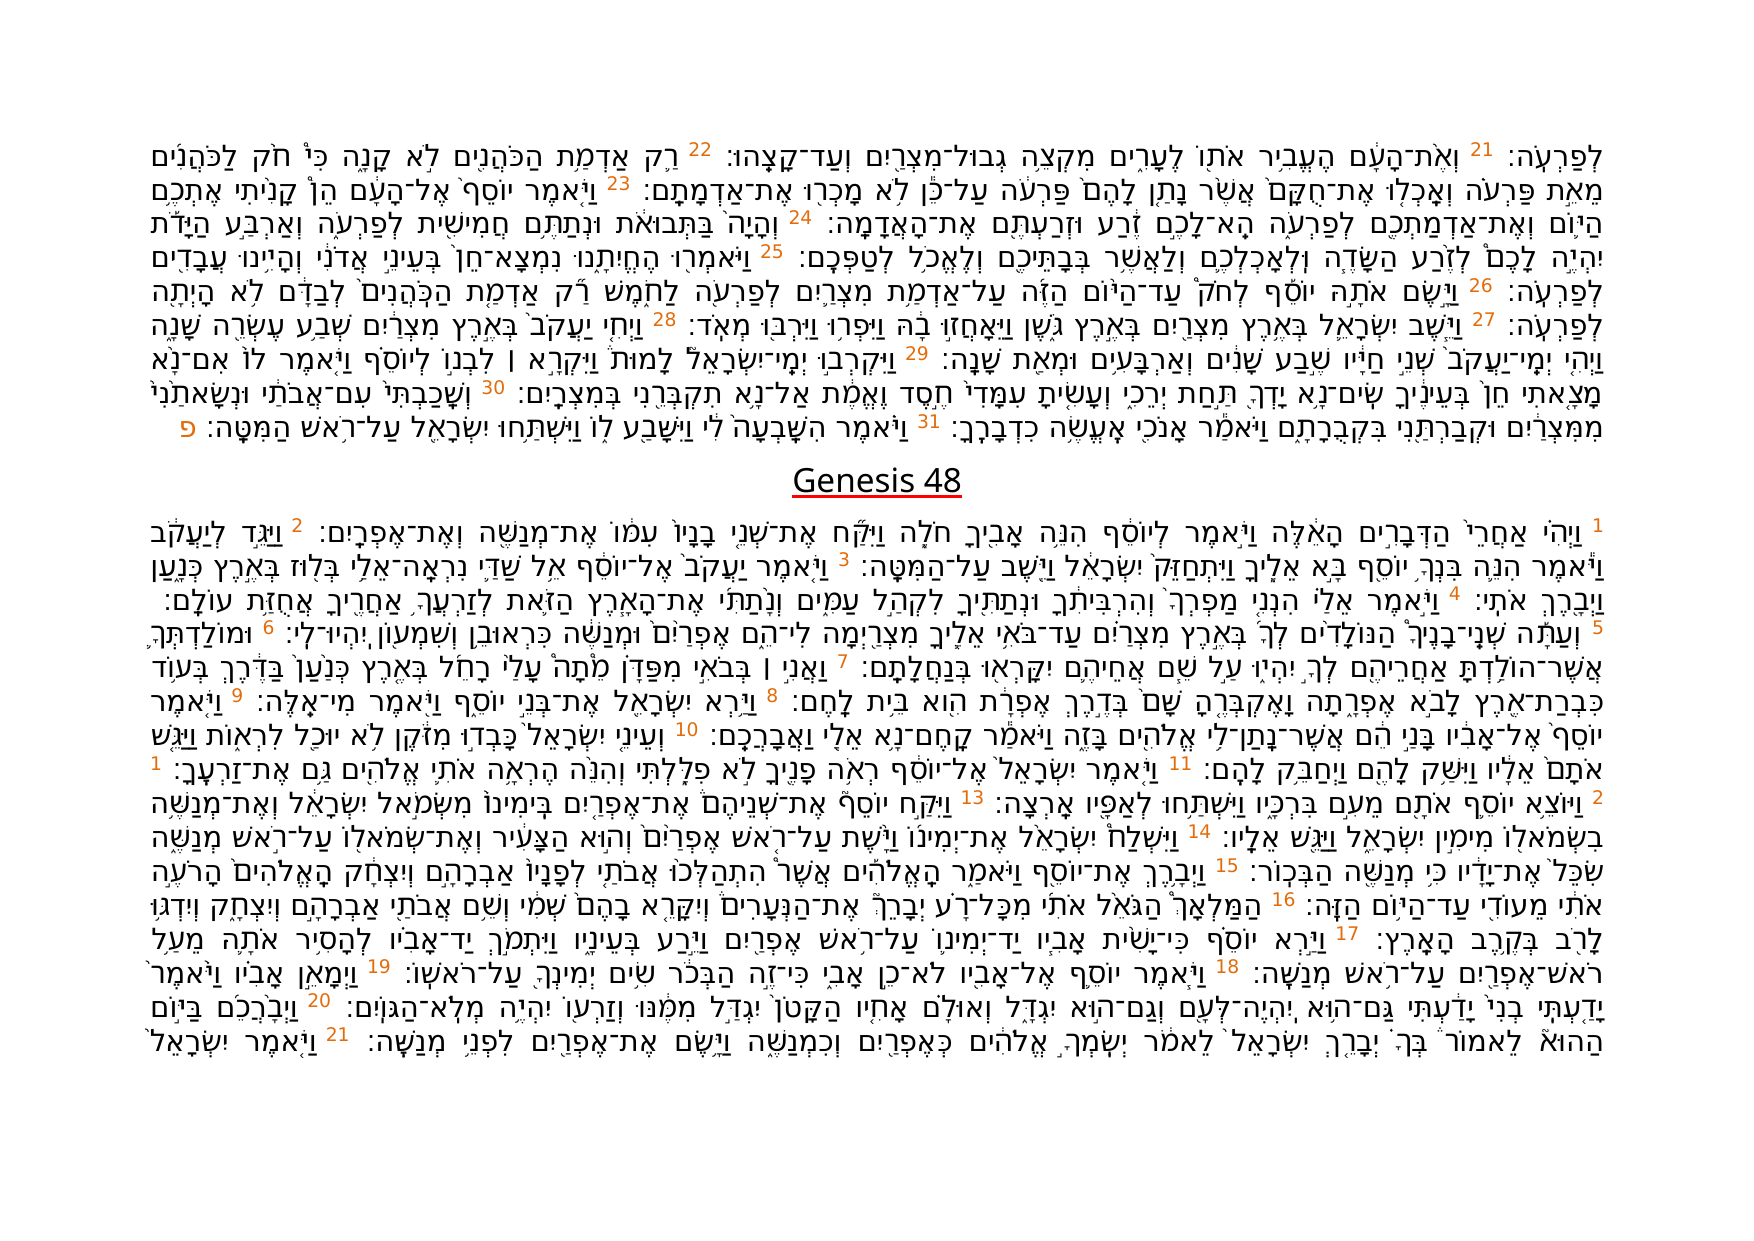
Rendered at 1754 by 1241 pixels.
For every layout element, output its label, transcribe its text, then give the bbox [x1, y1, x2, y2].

text Genesis 48 [150, 457, 1604, 502]
text 1 וַיָּבֹ֣א יוֹסֵף֮ וַיַּגֵּ֣ד לְפַרְעֹה֒ וַיֹּ֗אמֶר אָבִ֨י וְאַחַ֜י וְצֹאנָ֤ם וּבְקָרָם֙ וְכָל־אֲשֶׁ֣ר לָהֶ֔ם בָּ֖אוּ מֵאֶ֣רֶץ כְּנָ֑עַן וְהִנָּ֖ם בְּאֶ֥רֶץ גֹּֽשֶׁן׃ 2 וּמִקְצֵ֣ה אֶחָ֔יו לָקַ֖ח חֲמִשָּׁ֣ה אֲנָשִׁ֑ים וַיַּצִּגֵ֖ם לִפְנֵ֥י פַרְעֹֽה׃ ‬‬‬3 וַיֹּ֧אמֶר פַּרְעֹ֛ה אֶל־אֶחָ֖יו מַה־מַּעֲשֵׂיכֶ֑ם וַיֹּאמְר֣וּ אֶל־פַּרְעֹ֗ה רֹעֵ֥ה צֹאן֙ עֲבָדֶ֔יךָ גַּם־אֲנַ֖חְנוּ גַּם־אֲבוֹתֵֽינוּ׃ ‬‬‬4 וַיֹּאמְר֣וּ אֶל־פַּרְעֹ֗ה לָג֣וּר בָּאָרֶץ֮ בָּאנוּ֒ כִּי־אֵ֣ין מִרְעֶ֗ה לַצֹּאן֙ אֲשֶׁ֣ר לַעֲבָדֶ֔יךָ כִּֽי־כָבֵ֥ד הָרָעָ֖ב בְּאֶ֣רֶץ כְּנָ֑עַן וְעַתָּ֛ה יֵֽשְׁבוּ־נָ֥א עֲבָדֶ֖יךָ בְּאֶ֥רֶץ גֹּֽשֶׁן׃ ‬‬‬5 וַיֹּ֣אמֶר פַּרְעֹ֔ה אֶל־יוֹסֵ֖ף לֵאמֹ֑ר אָבִ֥יךָ וְאַחֶ֖יךָ בָּ֥אוּ אֵלֶֽיךָ׃ ‬‬‬6 אֶ֤רֶץ מִצְרַ֙יִם֙ לְפָנֶ֣יךָ הִ֔וא בְּמֵיטַ֣ב הָאָ֔רֶץ הוֹשֵׁ֥ב אֶת־אָבִ֖יךָ וְאֶת־אַחֶ֑יךָ יֵשְׁבוּ֙ בְּאֶ֣רֶץ גֹּ֔שֶׁן וְאִם־יָדַ֗עְתָּ וְיֶשׁ־בָּם֙ אַנְשֵׁי־חַ֔יִל וְשַׂמְתָּ֛ם שָׂרֵ֥י מִקְנֶ֖ה עַל־אֲשֶׁר־לִֽי׃ ‬‬‬7 וַיָּבֵ֤א יוֹסֵף֙ אֶת־יַֽעֲקֹ֣ב אָבִ֔יו וַיַּֽעֲמִדֵ֖הוּ לִפְנֵ֣י פַרְעֹ֑ה וַיְבָ֥רֶךְ יַעֲקֹ֖ב אֶת־פַּרְעֹֽה׃ ‬‬‬8 וַיֹּ֥אמֶר פַּרְעֹ֖ה אֶֽל־יַעֲקֹ֑ב כַּמָּ֕ה יְמֵ֖י שְׁנֵ֥י חַיֶּֽיךָ׃ ‬‬‬9 וַיֹּ֤אמֶר יַעֲקֹב֙ אֶל־פַּרְעֹ֔ה יְמֵי֙ שְׁנֵ֣י מְגוּרַ֔י שְׁלֹשִׁ֥ים וּמְאַ֖ת שָׁנָ֑ה מְעַ֣ט וְרָעִ֗ים הָיוּ֙ יְמֵי֙ שְׁנֵ֣י חַיַּ֔י וְלֹ֣א הִשִּׂ֗יגוּ אֶת־יְמֵי֙ שְׁנֵי֙ חַיֵּ֣י אֲבֹתַ֔י בִּימֵ֖י מְגוּרֵיהֶֽם׃ ‬‬‬10 וַיְבָ֥רֶךְ יַעֲקֹ֖ב אֶת־פַּרְעֹ֑ה וַיֵּצֵ֖א מִלִּפְנֵ֥י פַרְעֹֽה׃ ‬‬‬11 וַיּוֹשֵׁ֣ב יוֹסֵף֮ אֶת־אָבִ֣יו וְאֶת־אֶחָיו֒ וַיִּתֵּ֨ן לָהֶ֤ם אֲחֻזָּה֙ בְּאֶ֣רֶץ מִצְרַ֔יִם בְּמֵיטַ֥ב הָאָ֖רֶץ בְּאֶ֣רֶץ רַעְמְסֵ֑ס כַּאֲשֶׁ֖ר צִוָּ֥ה פַרְעֹֽה׃ ‬‬‬12 וַיְכַלְכֵּ֤ל יוֹסֵף֙ אֶת־אָבִ֣יו וְאֶת־אֶחָ֔יו וְאֵ֖ת כָּל־בֵּ֣ית אָבִ֑יו לֶ֖חֶם לְפִ֥י הַטָּֽף׃ ‬‬‬13 וְלֶ֤חֶם אֵין֙ בְּכָל־הָאָ֔רֶץ כִּֽי־כָבֵ֥ד הָרָעָ֖ב מְאֹ֑ד וַתֵּ֜לַהּ אֶ֤רֶץ מִצְרַ֙יִם֙ וְאֶ֣רֶץ כְּנַ֔עַן מִפְּנֵ֖י הָרָעָֽב׃ ‬‬‬14 וַיְלַקֵּ֣ט יוֹסֵ֗ף אֶת־כָּל־הַכֶּ֙סֶף֙ הַנִּמְצָ֤א בְאֶֽרֶץ־מִצְרַ֙יִם֙ וּבְאֶ֣רֶץ כְּנַ֔עַן בַּשֶּׁ֖בֶר אֲשֶׁר־הֵ֣ם שֹׁבְרִ֑ים וַיָּבֵ֥א יוֹסֵ֛ף אֶת־הַכֶּ֖סֶף בֵּ֥יתָה פַרְעֹֽה׃ ‬‬‬15 וַיִּתֹּ֣ם הַכֶּ֗סֶף מֵאֶ֣רֶץ מִצְרַיִם֮ וּמֵאֶ֣רֶץ כְּנַעַן֒ וַיָּבֹאוּ֩ כָל־מִצְרַ֨יִם אֶל־יוֹסֵ֤ף לֵאמֹר֙ הָֽבָה־לָּ֣נוּ לֶ֔חֶם וְלָ֥מָּה נָמ֖וּת נֶגְדֶּ֑ךָ כִּ֥י אָפֵ֖ס כָּֽסֶף׃ ‬‬‬16 וַיֹּ֤אמֶר יוֹסֵף֙ הָב֣וּ מִקְנֵיכֶ֔ם וְאֶתְּנָ֥ה לָכֶ֖ם בְּמִקְנֵיכֶ֑ם אִם־אָפֵ֖ס כָּֽסֶף׃ ‬‬‬17 וַיָּבִ֣יאוּ אֶת־מִקְנֵיהֶם֮ אֶל־יוֹסֵף֒ וַיִּתֵּ֣ן לָהֶם֩ יוֹסֵ֨ף לֶ֜חֶם בַּסּוּסִ֗ים וּבְמִקְנֵ֥ה הַצֹּ֛אן וּבְמִקְנֵ֥ה הַבָּקָ֖ר וּבַחֲמֹרִ֑ים וַיְנַהֲלֵ֤ם בַּלֶּ֙חֶם֙ בְּכָל־מִקְנֵהֶ֔ם בַּשָּׁנָ֖ה הַהִֽוא׃ ‬‬‬18 וַתִּתֹּם֮ הַשָּׁנָ֣ה הַהִוא֒ וַיָּבֹ֨אוּ אֵלָ֜יו בַּשָּׁנָ֣ה הַשֵּׁנִ֗ית וַיֹּ֤אמְרוּ לוֹ֙ לֹֽא־נְכַחֵ֣ד מֵֽאֲדֹנִ֔י כִּ֚י אִם־תַּ֣ם הַכֶּ֔סֶף וּמִקְנֵ֥ה הַבְּהֵמָ֖ה אֶל־אֲדֹנִ֑י לֹ֤א נִשְׁאַר֙ לִפְנֵ֣י אֲדֹנִ֔י בִּלְתִּ֥י אִם־גְּוִיָּתֵ֖נוּ וְאַדְמָתֵֽנוּ׃ ‬‬‬19 לָ֧מָּה נָמ֣וּת לְעֵינֶ֗יךָ גַּם־אֲנַ֙חְנוּ֙ גַּ֣ם אַדְמָתֵ֔נוּ קְנֵֽה־אֹתָ֥נוּ וְאֶת־אַדְמָתֵ֖נוּ בַּלָּ֑חֶם וְנִֽהְיֶ֞ה אֲנַ֤חְנוּ וְאַדְמָתֵ֙נוּ֙ עֲבָדִ֣ים לְפַרְעֹ֔ה וְתֶן־זֶ֗רַע וְנִֽחְיֶה֙ וְלֹ֣א נָמ֔וּת וְהָאֲדָמָ֖ה לֹ֥א תֵשָֽׁם׃ ‬‬‬20 וַיִּ֨קֶן יוֹסֵ֜ף אֶת־כָּל־אַדְמַ֤ת מִצְרַ֙יִם֙ לְפַרְעֹ֔ה כִּֽי־מָכְר֤וּ מִצְרַ֙יִם֙ אִ֣ישׁ שָׂדֵ֔הוּ כִּֽי־חָזַ֥ק עֲלֵהֶ֖ם הָרָעָ֑ב וַתְּהִ֥י הָאָ֖רֶץ לְפַרְעֹֽה׃ ‬‬‬21 וְאֶ֨ת־הָעָ֔ם הֶעֱבִ֥יר אֹת֖וֹ לֶעָרִ֑ים מִקְצֵ֥ה גְבוּל־מִצְרַ֖יִם וְעַד־קָצֵֽהוּ׃ ‬‬‬22 רַ֛ק אַדְמַ֥ת הַכֹּהֲנִ֖ים לֹ֣א קָנָ֑ה כִּי֩ חֹ֨ק לַכֹּהֲנִ֜ים מֵאֵ֣ת פַּרְעֹ֗ה וְאָֽכְל֤וּ אֶת־חֻקָּם֙ אֲשֶׁ֨ר נָתַ֤ן לָהֶם֙ פַּרְעֹ֔ה עַל־כֵּ֕ן לֹ֥א מָכְר֖וּ אֶת־אַדְמָתָֽם׃ ‬‬‬23 וַיֹּ֤אמֶר יוֹסֵף֙ אֶל־הָעָ֔ם הֵן֩ קָנִ֨יתִי אֶתְכֶ֥ם הַיּ֛וֹם וְאֶת־אַדְמַתְכֶ֖ם לְפַרְעֹ֑ה הֵֽא־לָכֶ֣ם זֶ֔רַע וּזְרַעְתֶּ֖ם אֶת־הָאֲדָמָֽה׃ ‬‬‬24 וְהָיָה֙ בַּתְּבוּאֹ֔ת וּנְתַתֶּ֥ם חֲמִישִׁ֖ית לְפַרְעֹ֑ה וְאַרְבַּ֣ע הַיָּדֹ֡ת יִהְיֶ֣ה לָכֶם֩ לְזֶ֨רַע הַשָּׂדֶ֧ה וּֽלְאָכְלְכֶ֛ם וְלַאֲשֶׁ֥ר בְּבָתֵּיכֶ֖ם וְלֶאֱכֹ֥ל לְטַפְּכֶֽם׃ ‬‬‬25 וַיֹּאמְר֖וּ הֶחֱיִתָ֑נוּ נִמְצָא־חֵן֙ בְּעֵינֵ֣י אֲדֹנִ֔י וְהָיִ֥ינוּ עֲבָדִ֖ים לְפַרְעֹֽה׃ ‬‬‬26 וַיָּ֣שֶׂם אֹתָ֣הּ יוֹסֵ֡ף לְחֹק֩ עַד־הַיּ֨וֹם הַזֶּ֜ה עַל־אַדְמַ֥ת מִצְרַ֛יִם לְפַרְעֹ֖ה לַחֹ֑מֶשׁ רַ֞ק אַדְמַ֤ת הַכֹּֽהֲנִים֙ לְבַדָּ֔ם לֹ֥א הָיְתָ֖ה לְפַרְעֹֽה׃ ‬‬‬27 וַיֵּ֧שֶׁב יִשְׂרָאֵ֛ל בְּאֶ֥רֶץ מִצְרַ֖יִם בְּאֶ֣רֶץ גֹּ֑שֶׁן וַיֵּאָחֲז֣וּ בָ֔הּ וַיִּפְר֥וּ וַיִּרְבּ֖וּ מְאֹֽד׃ ‬‬‬28 וַיְחִ֤י יַעֲקֹב֙ בְּאֶ֣רֶץ מִצְרַ֔יִם שְׁבַ֥ע עֶשְׂרֵ֖ה שָׁנָ֑ה וַיְהִ֤י יְמֵֽי־יַעֲקֹב֙ שְׁנֵ֣י חַיָּ֔יו שֶׁ֣בַע שָׁנִ֔ים וְאַרְבָּעִ֥ים וּמְאַ֖ת שָׁנָֽה׃ ‬‬‬29 וַיִּקְרְב֣וּ יְמֵֽי־יִשְׂרָאֵל֘ לָמוּת֒ וַיִּקְרָ֣א ׀ לִבְנ֣וֹ לְיוֹסֵ֗ף וַיֹּ֤אמֶר לוֹ֙ אִם־נָ֨א מָצָ֤אתִי חֵן֙ בְּעֵינֶ֔יךָ שִֽׂים־נָ֥א יָדְךָ֖ תַּ֣חַת יְרֵכִ֑י וְעָשִׂ֤יתָ עִמָּדִי֙ חֶ֣סֶד וֶאֱמֶ֔ת אַל־נָ֥א תִקְבְּרֵ֖נִי בְּמִצְרָֽיִם׃ ‬‬‬30 וְשָֽׁכַבְתִּי֙ עִם־אֲבֹתַ֔י וּנְשָׂאתַ֙נִי֙ מִמִּצְרַ֔יִם וּקְבַרְתַּ֖נִי בִּקְבֻרָתָ֑ם וַיֹּאמַ֕ר אָנֹכִ֖י אֶֽעֱשֶׂ֥ה כִדְבָרֶֽךָ׃ ‬‬‬31 וַיֹּ֗אמֶר הִשָּֽׁבְעָה֙ לִ֔י וַיִּשָּׁבַ֖ע ל֑וֹ וַיִּשְׁתַּ֥חוּ יִשְׂרָאֵ֖ל עַל־רֹ֥אשׁ הַמִּטָּֽה׃ פ ‬‬‬‬‬‬‬‬‬‬‬‬‬‬‬‬‬‬‬‬‬‬‬‬‬‬‬‬‬‬‬‬‬ [150, 139, 1604, 444]
text 1 וַיְהִ֗י אַחֲרֵי֙ הַדְּבָרִ֣ים הָאֵ֔לֶּה וַיֹּ֣אמֶר לְיוֹסֵ֔ף הִנֵּ֥ה אָבִ֖יךָ חֹלֶ֑ה וַיִּקַּ֞ח אֶת־שְׁנֵ֤י בָנָיו֙ עִמּ֔וֹ אֶת־מְנַשֶּׁ֖ה וְאֶת־אֶפְרָֽיִם׃ 2 וַיַּגֵּ֣ד לְיַעֲקֹ֔ב וַיֹּ֕אמֶר הִנֵּ֛ה בִּנְךָ֥ יוֹסֵ֖ף בָּ֣א אֵלֶ֑יךָ וַיִּתְחַזֵּק֙ יִשְׂרָאֵ֔ל וַיֵּ֖שֶׁב עַל־הַמִּטָּֽה׃ ‬‬‬3 וַיֹּ֤אמֶר יַעֲקֹב֙ אֶל־יוֹסֵ֔ף אֵ֥ל שַׁדַּ֛י נִרְאָֽה־אֵלַ֥י בְּל֖וּז בְּאֶ֣רֶץ כְּנָ֑עַן וַיְבָ֖רֶךְ אֹתִֽי׃ ‬‬‬4 וַיֹּ֣אמֶר אֵלַ֗י הִנְנִ֤י מַפְרְךָ֙ וְהִרְבִּיתִ֔ךָ וּנְתַתִּ֖יךָ לִקְהַ֣ל עַמִּ֑ים וְנָ֨תַתִּ֜י אֶת־הָאָ֧רֶץ הַזֹּ֛את לְזַרְעֲךָ֥ אַחֲרֶ֖יךָ אֲחֻזַּ֥ת עוֹלָֽם׃ ‬‬‬5 וְעַתָּ֡ה שְׁנֵֽי־בָנֶיךָ֩ הַנּוֹלָדִ֨ים לְךָ֜ בְּאֶ֣רֶץ מִצְרַ֗יִם עַד־בֹּאִ֥י אֵלֶ֛יךָ מִצְרַ֖יְמָה לִי־הֵ֑ם אֶפְרַ֙יִם֙ וּמְנַשֶּׁ֔ה כִּרְאוּבֵ֥ן וְשִׁמְע֖וֹן יִֽהְיוּ־לִֽי׃ ‬‬‬6 וּמוֹלַדְתְּךָ֛ אֲשֶׁר־הוֹלַ֥דְתָּ אַחֲרֵיהֶ֖ם לְךָ֣ יִהְי֑וּ עַ֣ל שֵׁ֧ם אֲחֵיהֶ֛ם יִקָּרְא֖וּ בְּנַחֲלָתָֽם׃ ‬‬‬7 וַאֲנִ֣י ׀ בְּבֹאִ֣י מִפַּדָּ֗ן מֵ֩תָה֩ עָלַ֨י רָחֵ֜ל בְּאֶ֤רֶץ כְּנַ֙עַן֙ בַּדֶּ֔רֶךְ בְּע֥וֹד כִּבְרַת־אֶ֖רֶץ לָבֹ֣א אֶפְרָ֑תָה וָאֶקְבְּרֶ֤הָ שָּׁם֙ בְּדֶ֣רֶךְ אֶפְרָ֔ת הִ֖וא בֵּ֥ית לָֽחֶם׃ ‬‬‬8 וַיַּ֥רְא יִשְׂרָאֵ֖ל אֶת־בְּנֵ֣י יוֹסֵ֑ף וַיֹּ֖אמֶר מִי־אֵֽלֶּה׃ ‬‬‬9 וַיֹּ֤אמֶר יוֹסֵף֙ אֶל־אָבִ֔יו בָּנַ֣י הֵ֔ם אֲשֶׁר־נָֽתַן־לִ֥י אֱלֹהִ֖ים בָּזֶ֑ה וַיֹּאמַ֕ר קָֽחֶם־נָ֥א אֵלַ֖י וַאֲבָרֲכֵֽם׃ ‬‬‬10 וְעֵינֵ֤י יִשְׂרָאֵל֙ כָּבְד֣וּ מִזֹּ֔קֶן לֹ֥א יוּכַ֖ל לִרְא֑וֹת וַיַּגֵּ֤שׁ אֹתָם֙ אֵלָ֔יו וַיִּשַּׁ֥ק לָהֶ֖ם וַיְחַבֵּ֥ק לָהֶֽם׃ ‬‬‬11 וַיֹּ֤אמֶר יִשְׂרָאֵל֙ אֶל־יוֹסֵ֔ף רְאֹ֥ה פָנֶ֖יךָ לֹ֣א פִלָּ֑לְתִּי וְהִנֵּ֨ה הֶרְאָ֥ה אֹתִ֛י אֱלֹהִ֖ים גַּ֥ם אֶת־זַרְעֶֽךָ׃ ‬‬‬12 וַיּוֹצֵ֥א יוֹסֵ֛ף אֹתָ֖ם מֵעִ֣ם בִּרְכָּ֑יו וַיִּשְׁתַּ֥חוּ לְאַפָּ֖יו אָֽרְצָה׃ ‬‬‬13 וַיִּקַּ֣ח יוֹסֵף֮ אֶת־שְׁנֵיהֶם֒ אֶת־אֶפְרַ֤יִם בִּֽימִינוֹ֙ מִשְּׂמֹ֣אל יִשְׂרָאֵ֔ל וְאֶת־מְנַשֶּׁ֥ה בִשְׂמֹאל֖וֹ מִימִ֣ין יִשְׂרָאֵ֑ל וַיַּגֵּ֖שׁ אֵלָֽיו׃ ‬‬‬14 וַיִּשְׁלַח֩ יִשְׂרָאֵ֨ל אֶת־יְמִינ֜וֹ וַיָּ֨שֶׁת עַל־רֹ֤אשׁ אֶפְרַ֙יִם֙ וְה֣וּא הַצָּעִ֔יר וְאֶת־שְׂמֹאל֖וֹ עַל־רֹ֣אשׁ מְנַשֶּׁ֑ה שִׂכֵּל֙ אֶת־יָדָ֔יו כִּ֥י מְנַשֶּׁ֖ה הַבְּכֽוֹר׃ ‬‬‬15 וַיְבָ֥רֶךְ אֶת־יוֹסֵ֖ף וַיֹּאמַ֑ר הָֽאֱלֹהִ֡ים אֲשֶׁר֩ הִתְהַלְּכ֨וּ אֲבֹתַ֤י לְפָנָיו֙ אַבְרָהָ֣ם וְיִצְחָ֔ק הָֽאֱלֹהִים֙ הָרֹעֶ֣ה אֹתִ֔י מֵעוֹדִ֖י עַד־הַיּ֥וֹם הַזֶּֽה׃ ‬‬‬16 הַמַּלְאָךְ֩ הַגֹּאֵ֨ל אֹתִ֜י מִכָּל־רָ֗ע יְבָרֵךְ֮ אֶת־הַנְּעָרִים֒ וְיִקָּרֵ֤א בָהֶם֙ שְׁמִ֔י וְשֵׁ֥ם אֲבֹתַ֖י אַבְרָהָ֣ם וְיִצְחָ֑ק וְיִדְגּ֥וּ לָרֹ֖ב בְּקֶ֥רֶב הָאָֽרֶץ׃ ‬‬‬17 וַיַּ֣רְא יוֹסֵ֗ף כִּי־יָשִׁ֨ית אָבִ֧יו יַד־יְמִינ֛וֹ עַל־רֹ֥אשׁ אֶפְרַ֖יִם וַיֵּ֣רַע בְּעֵינָ֑יו וַיִּתְמֹ֣ךְ יַד־אָבִ֗יו לְהָסִ֥יר אֹתָ֛הּ מֵעַ֥ל רֹאשׁ־אֶפְרַ֖יִם עַל־רֹ֥אשׁ מְנַשֶּֽׁה׃ ‬‬‬18 וַיֹּ֧אמֶר יוֹסֵ֛ף אֶל־אָבִ֖יו לֹא־כֵ֣ן אָבִ֑י כִּי־זֶ֣ה הַבְּכֹ֔ר שִׂ֥ים יְמִינְךָ֖ עַל־רֹאשֽׁוֹ׃ ‬‬‬19 וַיְמָאֵ֣ן אָבִ֗יו וַיֹּ֙אמֶר֙ יָדַ֤עְתִּֽי בְנִי֙ יָדַ֔עְתִּי גַּם־ה֥וּא יִֽהְיֶה־לְּעָ֖ם וְגַם־ה֣וּא יִגְדָּ֑ל וְאוּלָ֗ם אָחִ֤יו הַקָּטֹן֙ יִגְדַּ֣ל מִמֶּ֔נּוּ וְזַרְע֖וֹ יִהְיֶ֥ה מְלֹֽא־הַגּוֹיִֽם׃ ‬‬‬20 וַיְבָ֨רֲכֵ֜ם בַּיּ֣וֹם הַהוּא֮ לֵאמוֹר֒ בְּךָ֗ יְבָרֵ֤ךְ יִשְׂרָאֵל֙ לֵאמֹ֔ר יְשִֽׂמְךָ֣ אֱלֹהִ֔ים כְּאֶפְרַ֖יִם וְכִמְנַשֶּׁ֑ה וַיָּ֥שֶׂם אֶת־אֶפְרַ֖יִם לִפְנֵ֥י מְנַשֶּֽׁה׃ ‬‬‬21 וַיֹּ֤אמֶר יִשְׂרָאֵל֙ אֶל־יוֹסֵ֔ף הִנֵּ֥ה אָנֹכִ֖י מֵ֑ת וְהָיָ֤ה אֱלֹהִים֙ עִמָּכֶ֔ם וְהֵשִׁ֣יב אֶתְכֶ֔ם אֶל־אֶ֖רֶץ אֲבֹתֵיכֶֽם׃ ‬‬‬22 וַאֲנִ֞י נָתַ֧תִּֽי לְךָ֛ שְׁכֶ֥ם אַחַ֖ד עַל־אַחֶ֑יךָ אֲשֶׁ֤ר לָקַ֙חְתִּי֙ מִיַּ֣ד הָֽאֱמֹרִ֔י בְּחַרְבִּ֖י וּבְקַשְׁתִּֽי׃ פ ‬‬‬‬‬‬‬‬‬‬‬‬‬‬‬‬‬‬‬‬‬‬‬‬ [150, 515, 1604, 1058]
